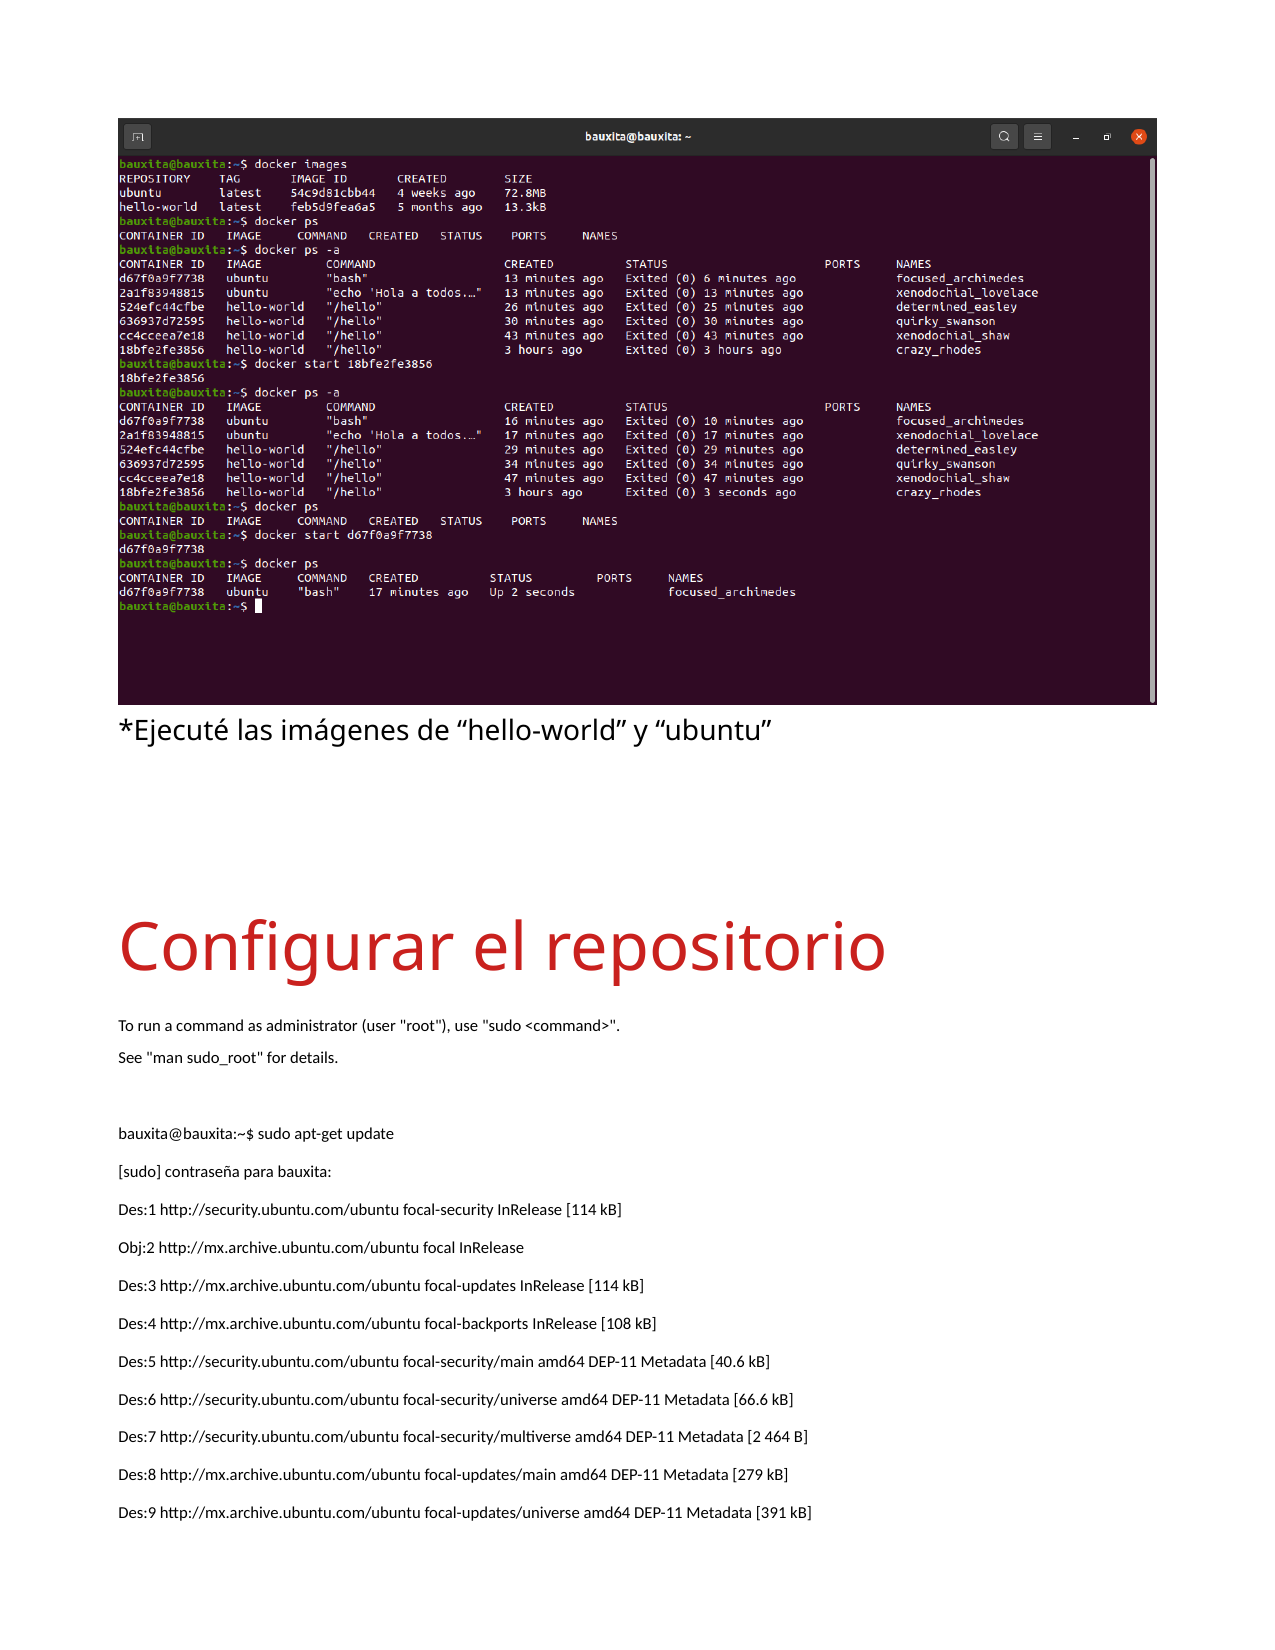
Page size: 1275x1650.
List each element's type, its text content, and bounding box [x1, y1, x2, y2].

text Des:9 http://mx.archive.ubuntu.com/ubuntu focal-updates/universe amd64 DEP-11 Metadata [391 kB] [118, 1503, 1157, 1523]
text See "man sudo_root" for details. [118, 1048, 1157, 1068]
text bauxita@bauxita:~$ sudo apt-get update [118, 1123, 1157, 1144]
text Des:6 http://security.ubuntu.com/ubuntu focal-security/universe amd64 DEP-11 Metadata [66.6 kB] [118, 1389, 1157, 1409]
text Des:4 http://mx.archive.ubuntu.com/ubuntu focal-backports InRelease [108 kB] [118, 1313, 1157, 1333]
text Des:1 http://security.ubuntu.com/ubuntu focal-security InRelease [114 kB] [118, 1199, 1157, 1219]
text Des:5 http://security.ubuntu.com/ubuntu focal-security/main amd64 DEP-11 Metadata [40.6 kB] [118, 1351, 1157, 1371]
text Des:3 http://mx.archive.ubuntu.com/ubuntu focal-updates InRelease [114 kB] [118, 1275, 1157, 1295]
text Des:8 http://mx.archive.ubuntu.com/ubuntu focal-updates/main amd64 DEP-11 Metadata [279 kB] [118, 1465, 1157, 1485]
text Des:7 http://security.ubuntu.com/ubuntu focal-security/multiverse amd64 DEP-11 Metadata [2 464 B] [118, 1427, 1157, 1447]
picture [118, 118, 1157, 705]
subtitle Configurar el repositorio [118, 899, 1157, 990]
subtitle To run a command as administrator (user "root"), use "sudo <command>". [118, 1015, 1157, 1035]
text Obj:2 http://mx.archive.ubuntu.com/ubuntu focal InRelease [118, 1237, 1157, 1257]
text [sudo] contraseña para bauxita: [118, 1161, 1157, 1182]
text *Ejecuté las imágenes de “hello-world” y “ubuntu” [118, 705, 1157, 749]
